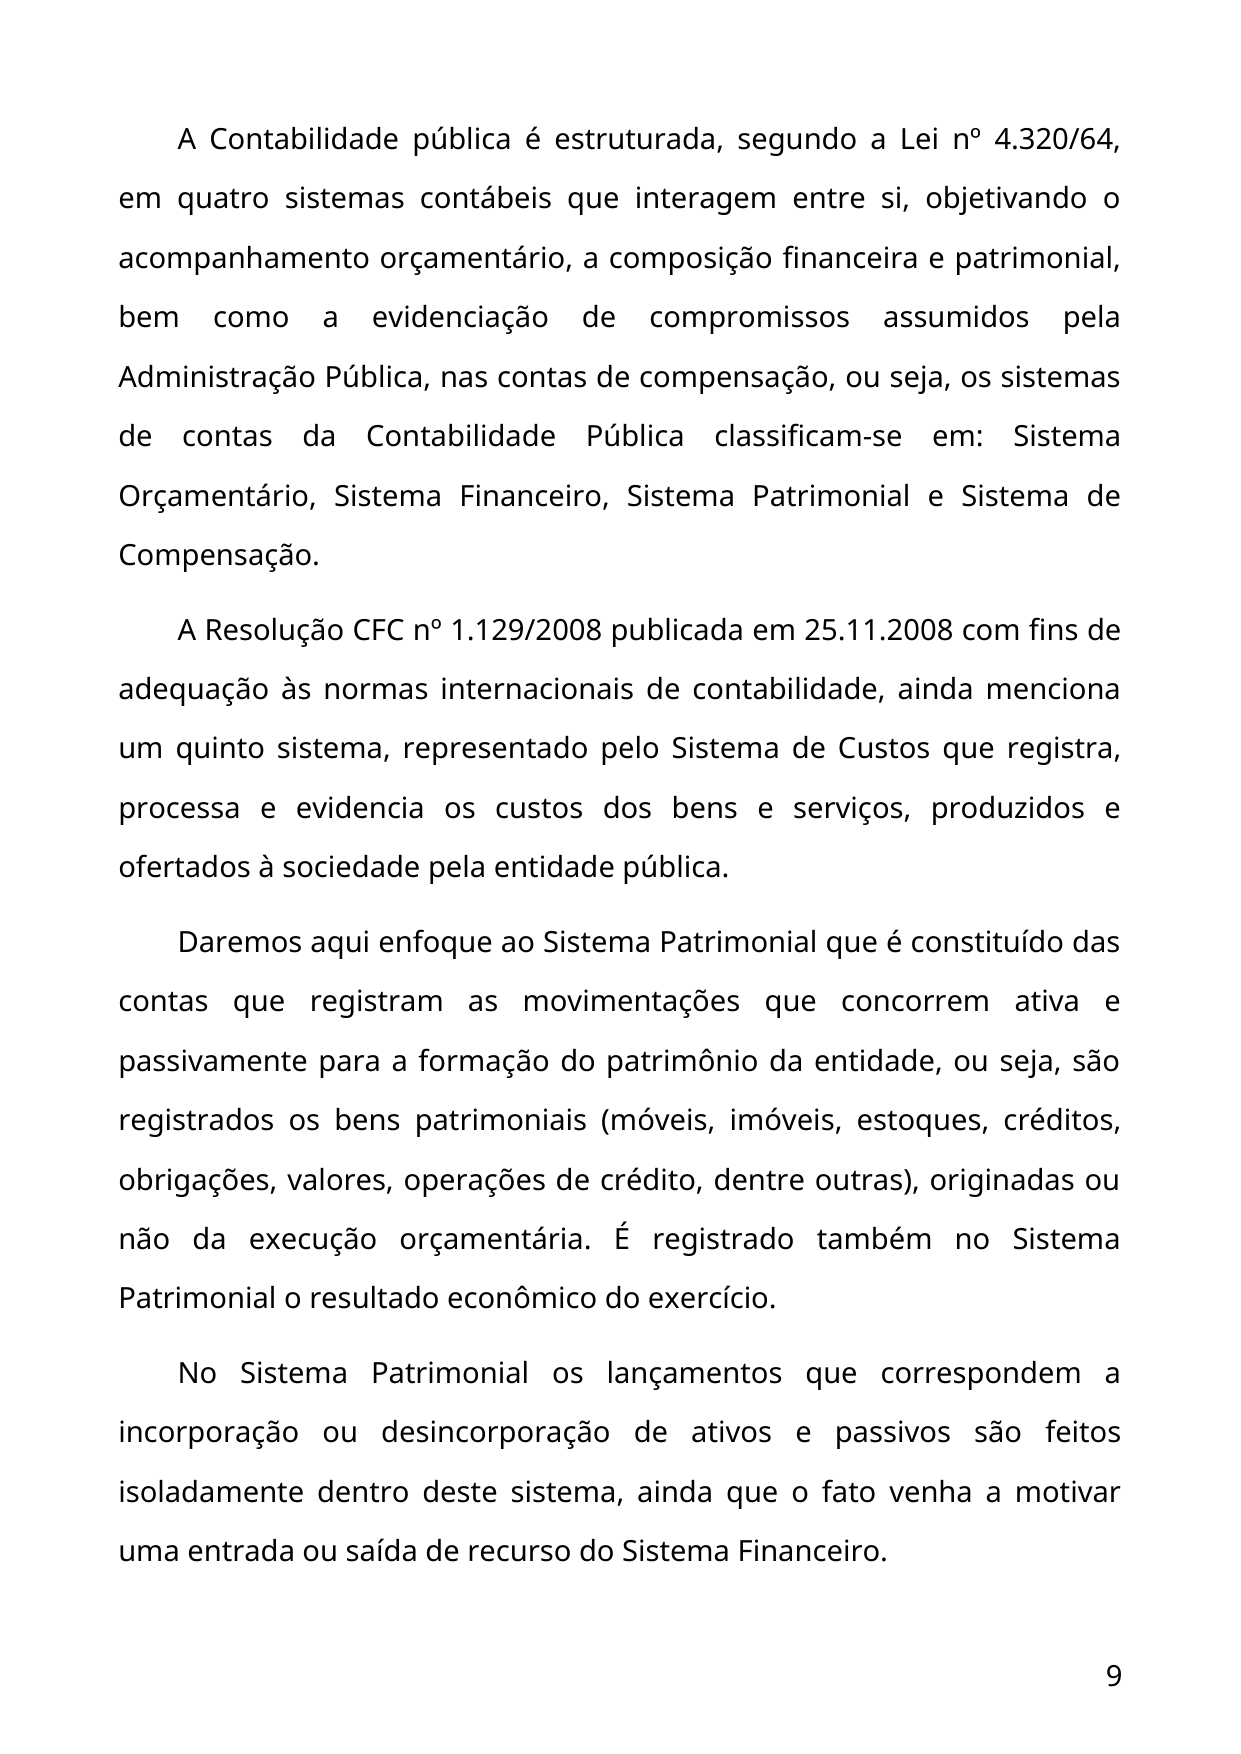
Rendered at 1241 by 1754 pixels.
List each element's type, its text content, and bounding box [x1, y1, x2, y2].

text Daremos aqui enfoque ao Sistema Patrimonial que é constituído das contas que registram as movimentações que concorrem ativa e passivamente para a formação do patrimônio da entidade, ou seja, são registrados os bens patrimoniais (móveis, imóveis, estoques, créditos, obrigações, valores, operações de crédito, dentre outras), originadas ou não da execução orçamentária. É registrado também no Sistema Patrimonial o resultado econômico do exercício. [118, 921, 1122, 1317]
text A Resolução CFC nº 1.129/2008 publicada em 25.11.2008 com fins de adequação às normas internacionais de contabilidade, ainda menciona um quinto sistema, representado pelo Sistema de Custos que registra, processa e evidencia os custos dos bens e serviços, produzidos e ofertados à sociedade pela entidade pública. [118, 609, 1122, 886]
text A Contabilidade pública é estruturada, segundo a Lei nº 4.320/64, em quatro sistemas contábeis que interagem entre si, objetivando o acompanhamento orçamentário, a composição financeira e patrimonial, bem como a evidenciação de compromissos assumidos pela Administração Pública, nas contas de compensação, ou seja, os sistemas de contas da Contabilidade Pública classificam-se em: Sistema Orçamentário, Sistema Financeiro, Sistema Patrimonial e Sistema de Compensação. [118, 118, 1122, 574]
text No Sistema Patrimonial os lançamentos que correspondem a incorporação ou desincorporação de ativos e passivos são feitos isoladamente dentro deste sistema, ainda que o fato venha a motivar uma entrada ou saída de recurso do Sistema Financeiro. [118, 1352, 1122, 1570]
